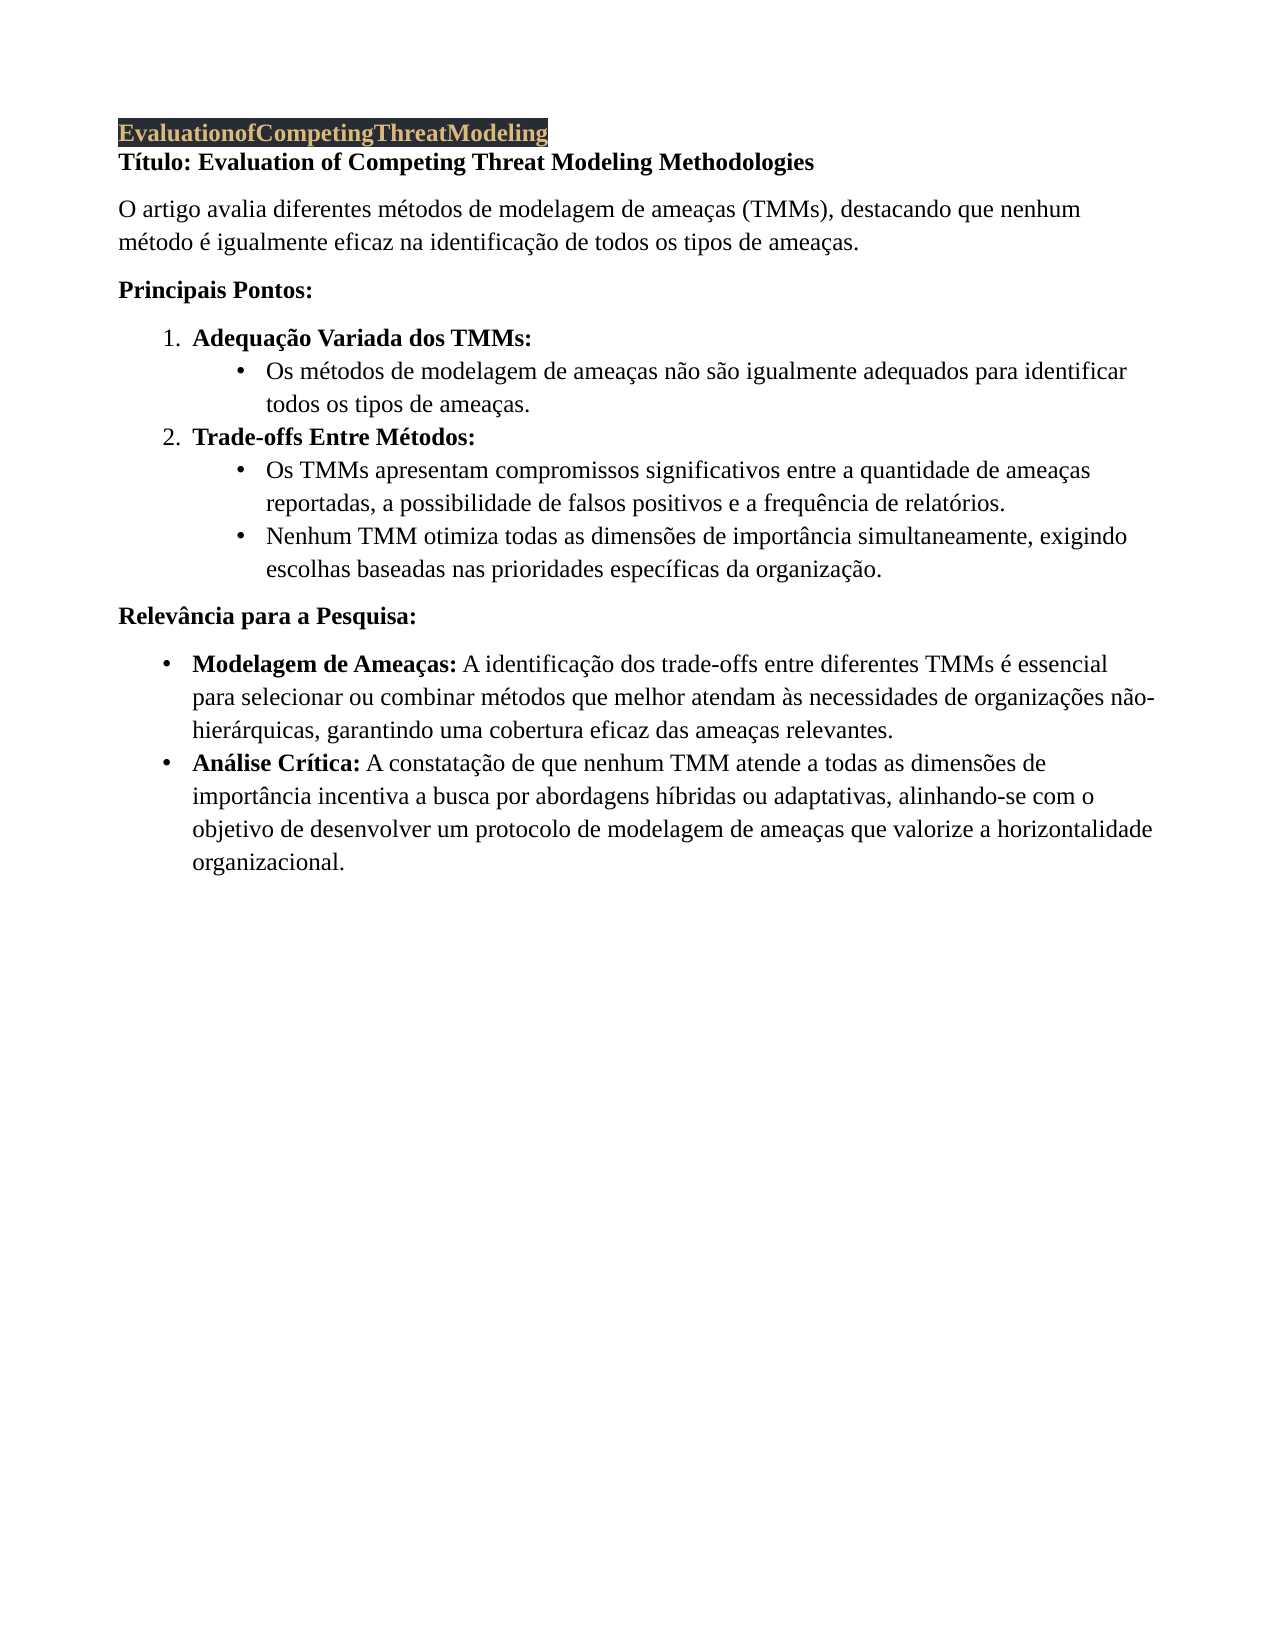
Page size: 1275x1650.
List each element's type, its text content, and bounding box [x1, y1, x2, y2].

list Trade-offs Entre Métodos: [162, 422, 1157, 451]
text O artigo avalia diferentes métodos de modelagem de ameaças (TMMs), destacando que nenhum método é igualmente eficaz na identificação de todos os tipos de ameaças. [118, 194, 1157, 256]
list Os métodos de modelagem de ameaças não são igualmente adequados para identificar todos os tipos de ameaças. [236, 356, 1157, 417]
list Modelagem de Ameaças: A identificação dos trade-offs entre diferentes TMMs é essencial para selecionar ou combinar métodos que melhor atendam às necessidades de organizações não-hierárquicas, garantindo uma cobertura eficaz das ameaças relevantes. [162, 649, 1157, 744]
list Nenhum TMM otimiza todas as dimensões de importância simultaneamente, exigindo escolhas baseadas nas prioridades específicas da organização. [236, 521, 1157, 583]
text Título: Evaluation of Competing Threat Modeling Methodologies [118, 147, 1157, 176]
list Análise Crítica: A constatação de que nenhum TMM atende a todas as dimensões de importância incentiva a busca por abordagens híbridas ou adaptativas, alinhando-se com o objetivo de desenvolver um protocolo de modelagem de ameaças que valorize a horizontalidade organizacional. [162, 748, 1157, 876]
list Adequação Variada dos TMMs: [162, 323, 1157, 351]
text EvaluationofCompetingThreatModeling [118, 118, 1157, 147]
text Principais Pontos: [118, 275, 1157, 304]
text Relevância para a Pesquisa: [118, 601, 1157, 630]
list Os TMMs apresentam compromissos significativos entre a quantidade de ameaças reportadas, a possibilidade de falsos positivos e a frequência de relatórios. [236, 455, 1157, 517]
